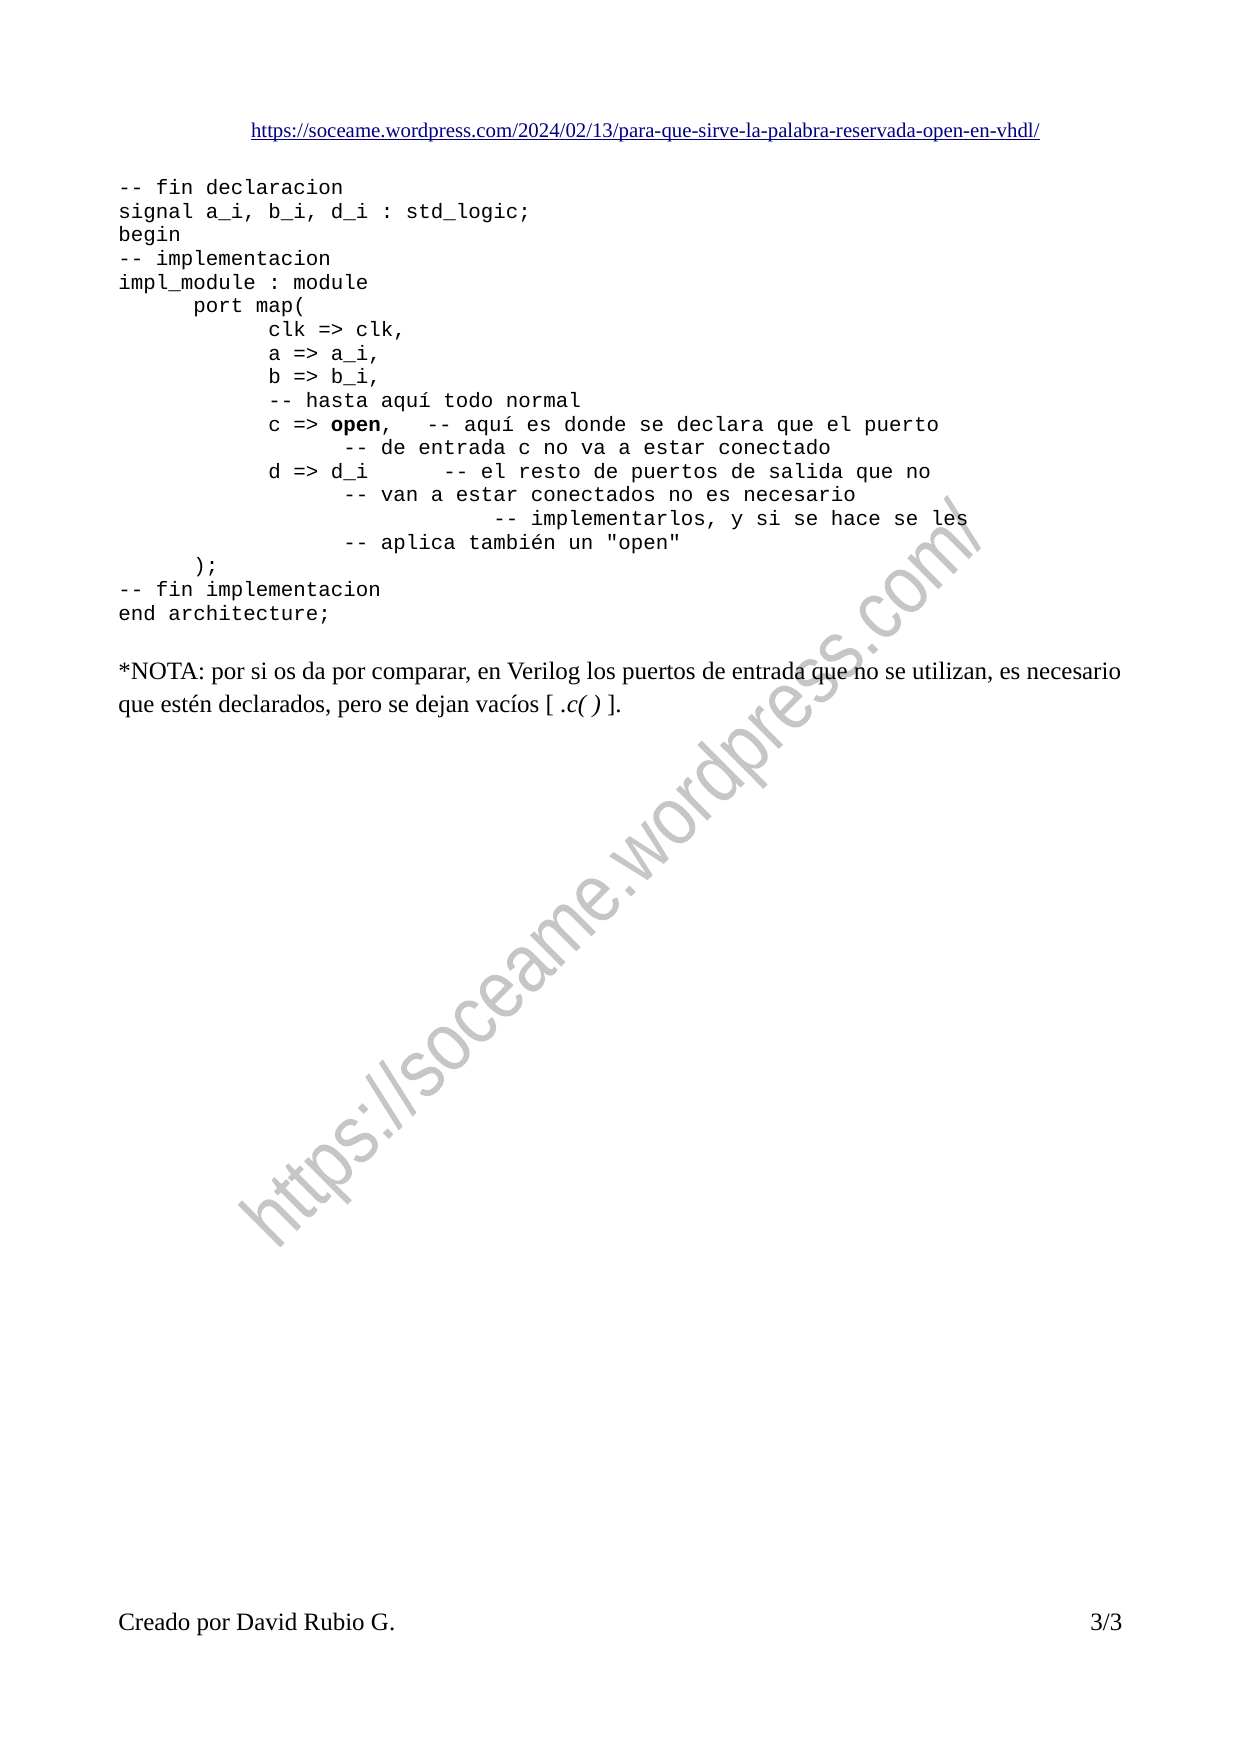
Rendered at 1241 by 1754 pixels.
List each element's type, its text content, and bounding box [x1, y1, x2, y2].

text -- hasta aquí todo normal [118, 390, 1122, 413]
text *NOTA: por si os da por comparar, en Verilog los puertos de entrada que no se utilizan, es necesario que estén declarados, pero se dejan vacíos [ .c( ) ]. [118, 656, 1122, 718]
text -- implementacion [118, 248, 1122, 272]
text [920, 555, 1122, 579]
text a => a_i, [118, 343, 1122, 366]
text b => b_i, [118, 366, 1122, 390]
text ); [118, 555, 927, 579]
text -- implementarlos, y si se hace se les -- aplica también un "open" [118, 508, 1122, 555]
text -- fin declaracion [118, 177, 1122, 201]
text [919, 579, 1122, 603]
text c => open, -- aquí es donde se declara que el puerto -- de entrada c no va a estar conectado [118, 413, 1122, 461]
text port map( [118, 295, 1122, 319]
text d => d_i -- el resto de puertos de salida que no -- van a estar conectados no es necesario [118, 461, 1122, 508]
text [891, 579, 920, 603]
text [866, 603, 1122, 626]
text clk => clk, [118, 319, 1122, 343]
text -- fin implementacion [118, 579, 893, 603]
text begin [118, 224, 1122, 248]
text signal a_i, b_i, d_i : std_logic; [118, 201, 1122, 224]
text end architecture; [118, 603, 867, 626]
text impl_module : module [118, 272, 1122, 295]
